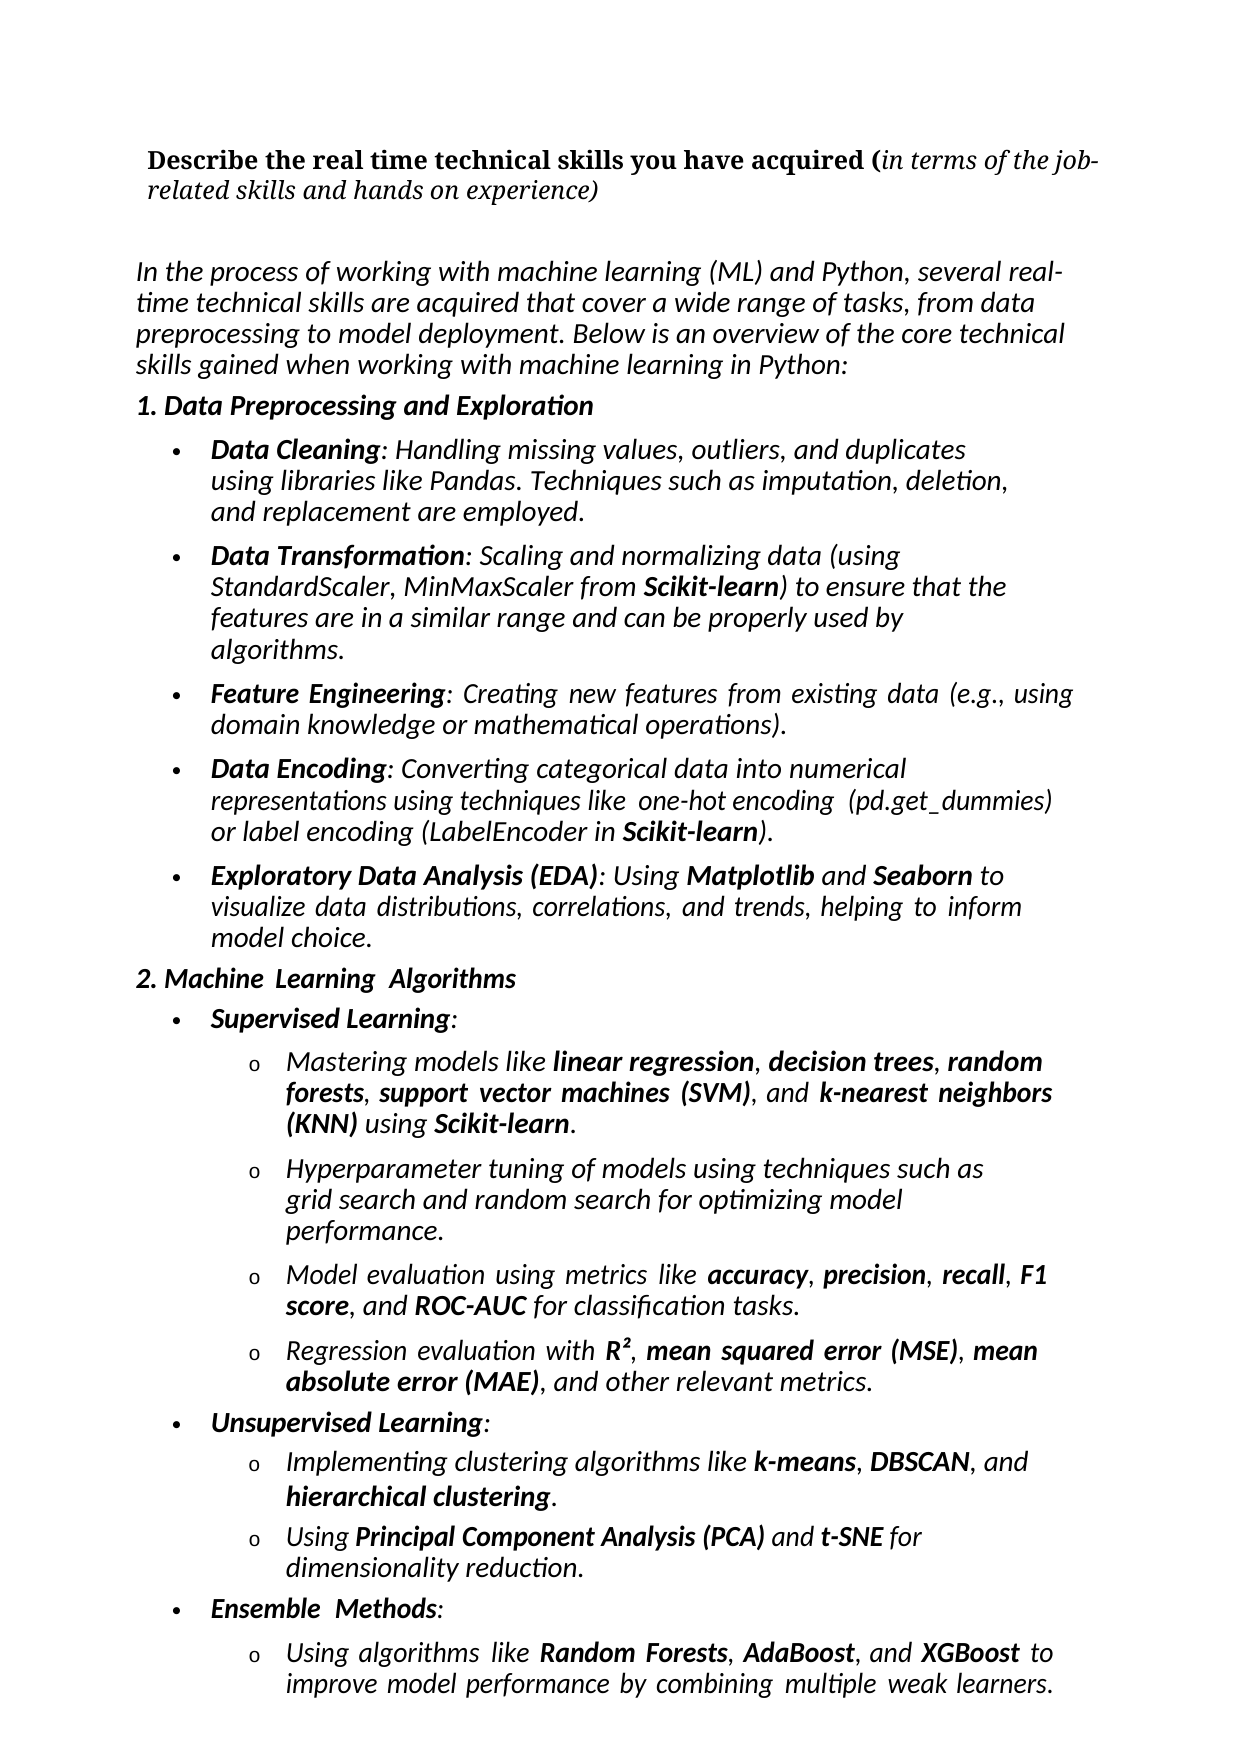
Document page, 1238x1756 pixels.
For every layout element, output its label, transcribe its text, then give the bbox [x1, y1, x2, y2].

list Regression evaluation with R², mean squared error (MSE), mean absolute error (MAE), and other relevant metrics. [248, 1332, 1043, 1398]
list Using algorithms like Random Forests, AdaBoost, and XGBoost to improve model performance by combining multiple weak learners. [248, 1634, 1059, 1700]
list Feature Engineering: Creating new features from existing data (e.g., using domain knowledge or mathematical operations). [173, 676, 1079, 742]
list Exploratory Data Analysis (EDA): Using Matplotlib and Seaborn to visualize data distributions, correlations, and trends, helping to inform model choice. [173, 857, 1028, 955]
list Implementing clustering algorithms like k-means, DBSCAN, and [248, 1443, 1121, 1478]
list Data Cleaning: Handling missing values, outliers, and duplicates using libraries like Pandas. Techniques such as imputation, deletion, and replacement are employed. [173, 431, 1029, 528]
text In the process of working with machine learning (ML) and Python, several real- time technical skills are acquired that cover a wide range of tasks, from data preprocessing to model deployment. Below is an overview of the core technical skills gained when working with machine learning in Python: [136, 253, 1103, 382]
text Describe the real time technical skills you have acquired (in terms of the job- related skills and hands on experience) [147, 142, 1103, 206]
subtitle Machine Learning Algorithms [135, 960, 1121, 996]
list Data Encoding: Converting categorical data into numerical representations using techniques like one-hot encoding (pd.get_dummies) or label encoding (LabelEncoder in Scikit-learn). [173, 751, 1075, 848]
subtitle Data Preprocessing and Exploration [135, 387, 1121, 423]
subtitle hierarchical clustering. [286, 1478, 1121, 1513]
list Mastering models like linear regression, decision trees, random forests, support vector machines (SVM), and k-nearest neighbors (KNN) using Scikit-learn. [248, 1043, 1058, 1141]
list Supervised Learning: [173, 1000, 1121, 1036]
list Hyperparameter tuning of models using techniques such as grid search and random search for optimizing model performance. [248, 1150, 1028, 1247]
list Data Transformation: Scaling and normalizing data (using StandardScaler, MinMaxScaler from Scikit-learn) to ensure that the features are in a similar range and can be properly used by algorithms. [173, 537, 1032, 666]
subtitle Unsupervised Learning: [173, 1404, 1121, 1439]
list Model evaluation using metrics like accuracy, precision, recall, F1 score, and ROC-AUC for classification tasks. [248, 1256, 1052, 1323]
list Using Principal Component Analysis (PCA) and t-SNE for dimensionality reduction. [248, 1518, 947, 1585]
subtitle Ensemble Methods: [173, 1590, 1121, 1626]
